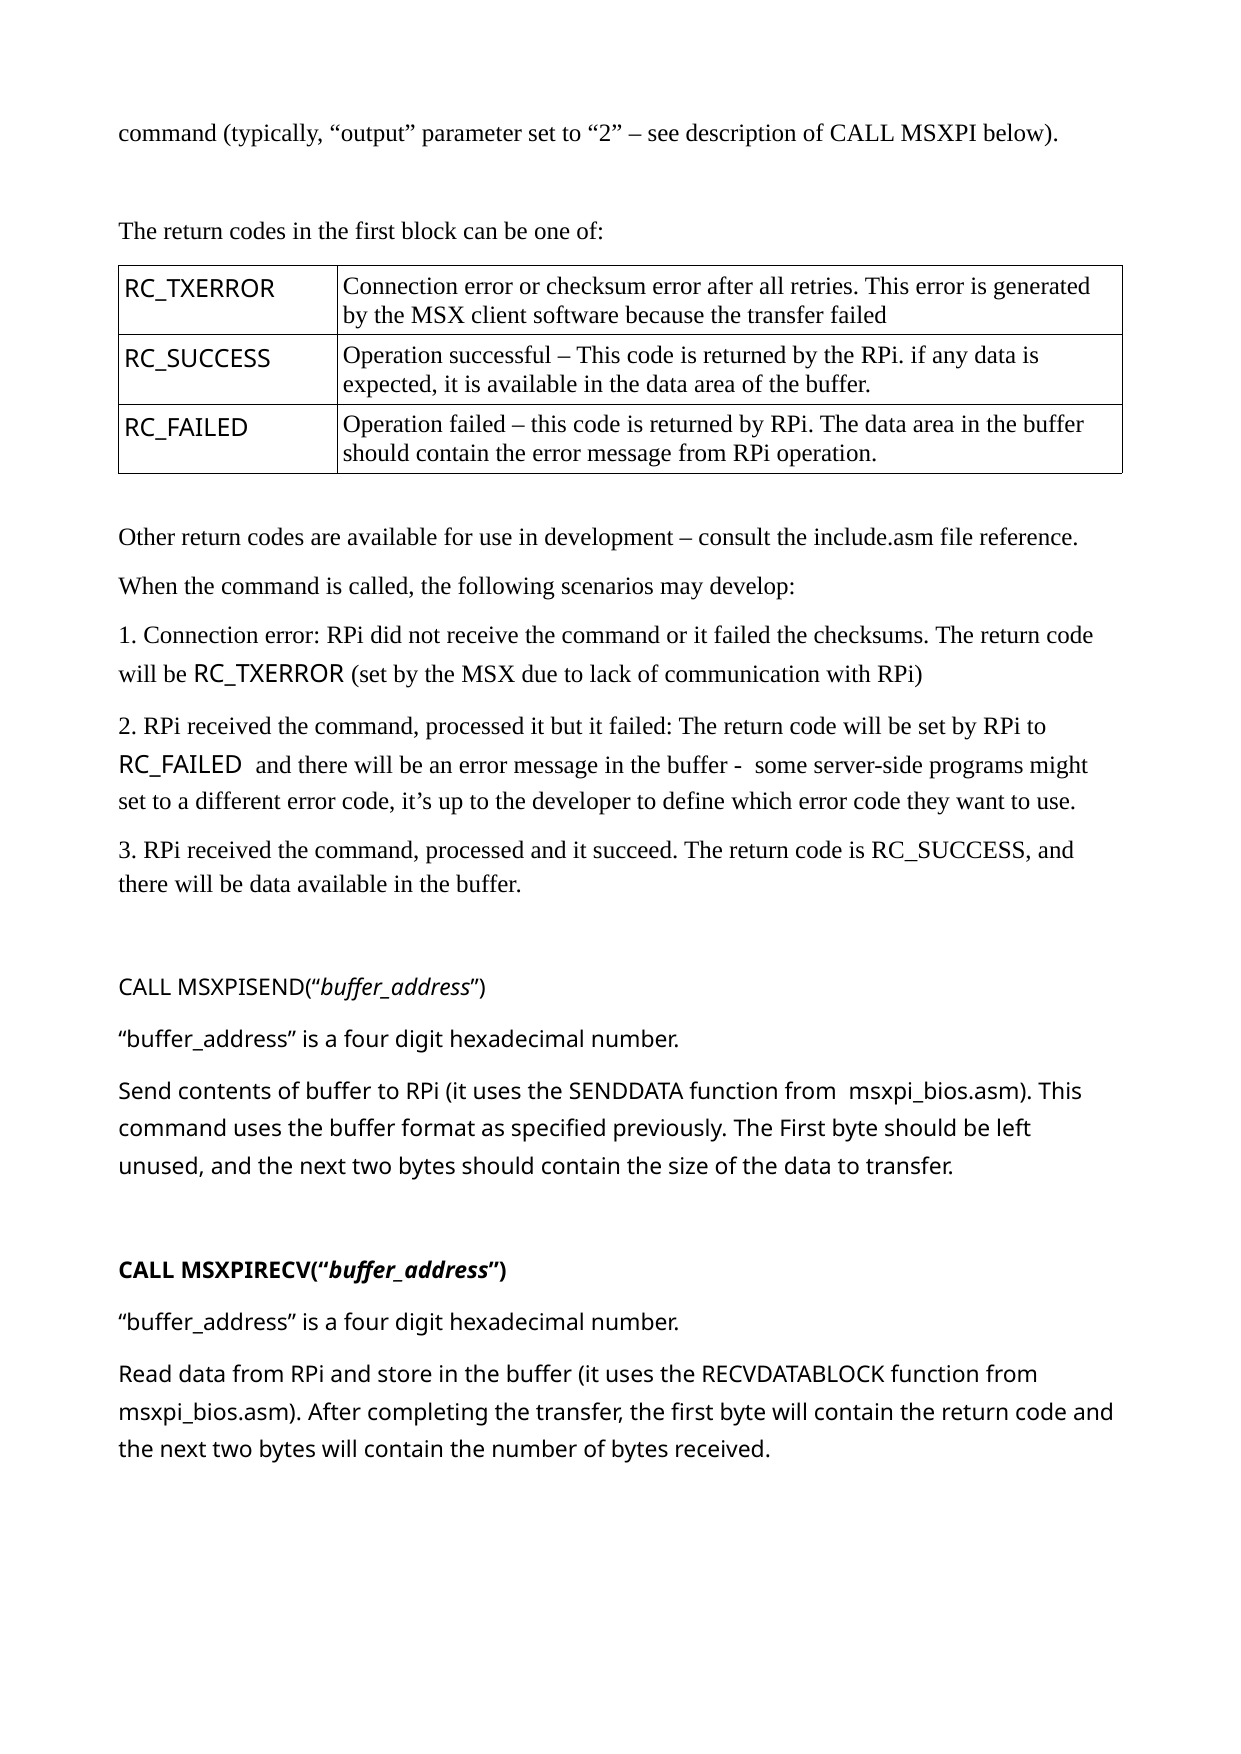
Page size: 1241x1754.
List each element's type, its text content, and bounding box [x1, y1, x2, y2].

text 2. RPi received the command, processed it but it failed: The return code will be set by RPi to RC_FAILED and there will be an error message in the buffer - some server-side programs might set to a different error code, it’s up to the developer to define which error code they want to use. [118, 711, 1122, 815]
text The return codes in the first block can be one of: [118, 216, 1122, 245]
text “buffer_address” is a four digit hexadecimal number. [118, 1306, 1122, 1337]
text 3. RPi received the command, processed and it succeed. The return code is RC_SUCCESS, and there will be data available in the buffer. [118, 835, 1122, 898]
text command (typically, “output” parameter set to “2” – see description of CALL MSXPI below). [118, 118, 1122, 147]
table_cell Operation successful – This code is returned by the RPi. if any data is expected, it is available in the data area of the buffer. [338, 335, 1122, 403]
text Read data from RPi and store in the buffer (it uses the RECVDATABLOCK function from msxpi_bios.asm). After completing the transfer, the first byte will contain the return code and the next two bytes will contain the number of bytes received. [118, 1358, 1122, 1464]
table_cell RC_SUCCESS [119, 335, 337, 403]
text Send contents of buffer to RPi (it uses the SENDDATA function from msxpi_bios.asm). This command uses the buffer format as specified previously. The First byte should be left unused, and the next two bytes should contain the size of the data to transfer. [118, 1075, 1122, 1181]
text “buffer_address” is a four digit hexadecimal number. [118, 1023, 1122, 1054]
table_header RC_TXERROR [119, 266, 337, 334]
table_cell RC_FAILED [119, 405, 337, 472]
text CALL MSXPIRECV(“buffer_address”) [118, 1254, 1122, 1285]
table_cell Operation failed – this code is returned by RPi. The data area in the buffer should contain the error message from RPi operation. [338, 405, 1122, 472]
table_header Connection error or checksum error after all retries. This error is generated by the MSX client software because the transfer failed [338, 266, 1122, 334]
text Other return codes are available for use in development – consult the include.asm file reference. [118, 522, 1122, 550]
text When the command is called, the following scenarios may develop: [118, 571, 1122, 599]
text 1. Connection error: RPi did not receive the command or it failed the checksums. The return code will be RC_TXERROR (set by the MSX due to lack of communication with RPi) [118, 620, 1122, 689]
text CALL MSXPISEND(“buffer_address”) [118, 971, 1122, 1002]
